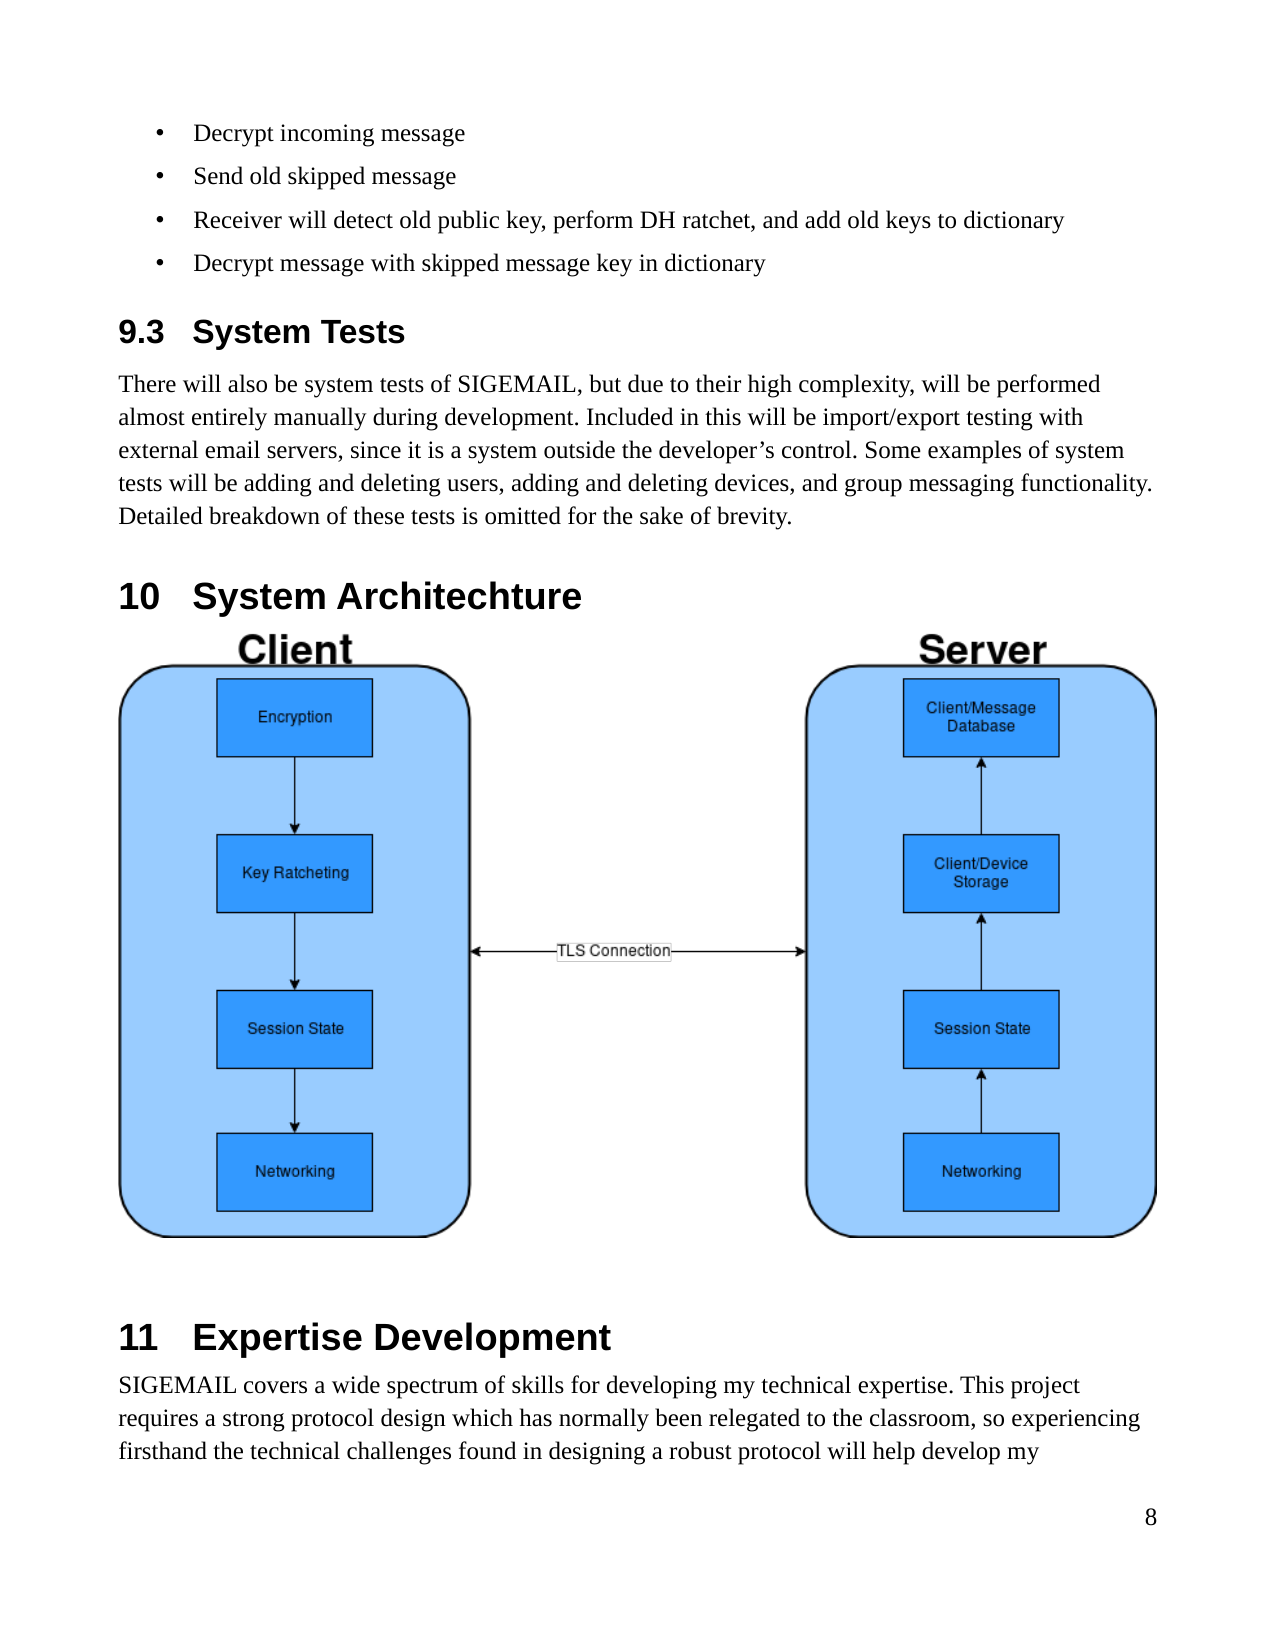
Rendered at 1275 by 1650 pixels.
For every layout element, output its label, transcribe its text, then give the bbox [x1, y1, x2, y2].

list Decrypt message with skipped message key in dictionary [156, 248, 1157, 277]
list Send old skipped message [156, 161, 1157, 190]
subtitle Expertise Development [118, 1314, 1157, 1358]
text SIGEMAIL covers a wide spectrum of skills for developing my technical expertise. This project requires a strong protocol design which has normally been relegated to the classroom, so experiencing firsthand the technical challenges found in designing a robust protocol will help develop my [118, 1370, 1157, 1465]
text There will also be system tests of SIGEMAIL, but due to their high complexity, will be performed almost entirely manually during development. Included in this will be import/export testing with external email servers, since it is a system outside the developer’s control. Some examples of system tests will be adding and deleting users, adding and deleting devices, and group messaging functionality. Detailed breakdown of these tests is omitted for the sake of brevity. [118, 369, 1157, 530]
subtitle System Architechture [118, 574, 1157, 617]
picture [118, 630, 1157, 1238]
list Decrypt incoming message [156, 118, 1157, 147]
subtitle System Tests [118, 312, 1157, 351]
list Receiver will detect old public key, perform DH ratchet, and add old keys to dictionary [156, 205, 1157, 233]
